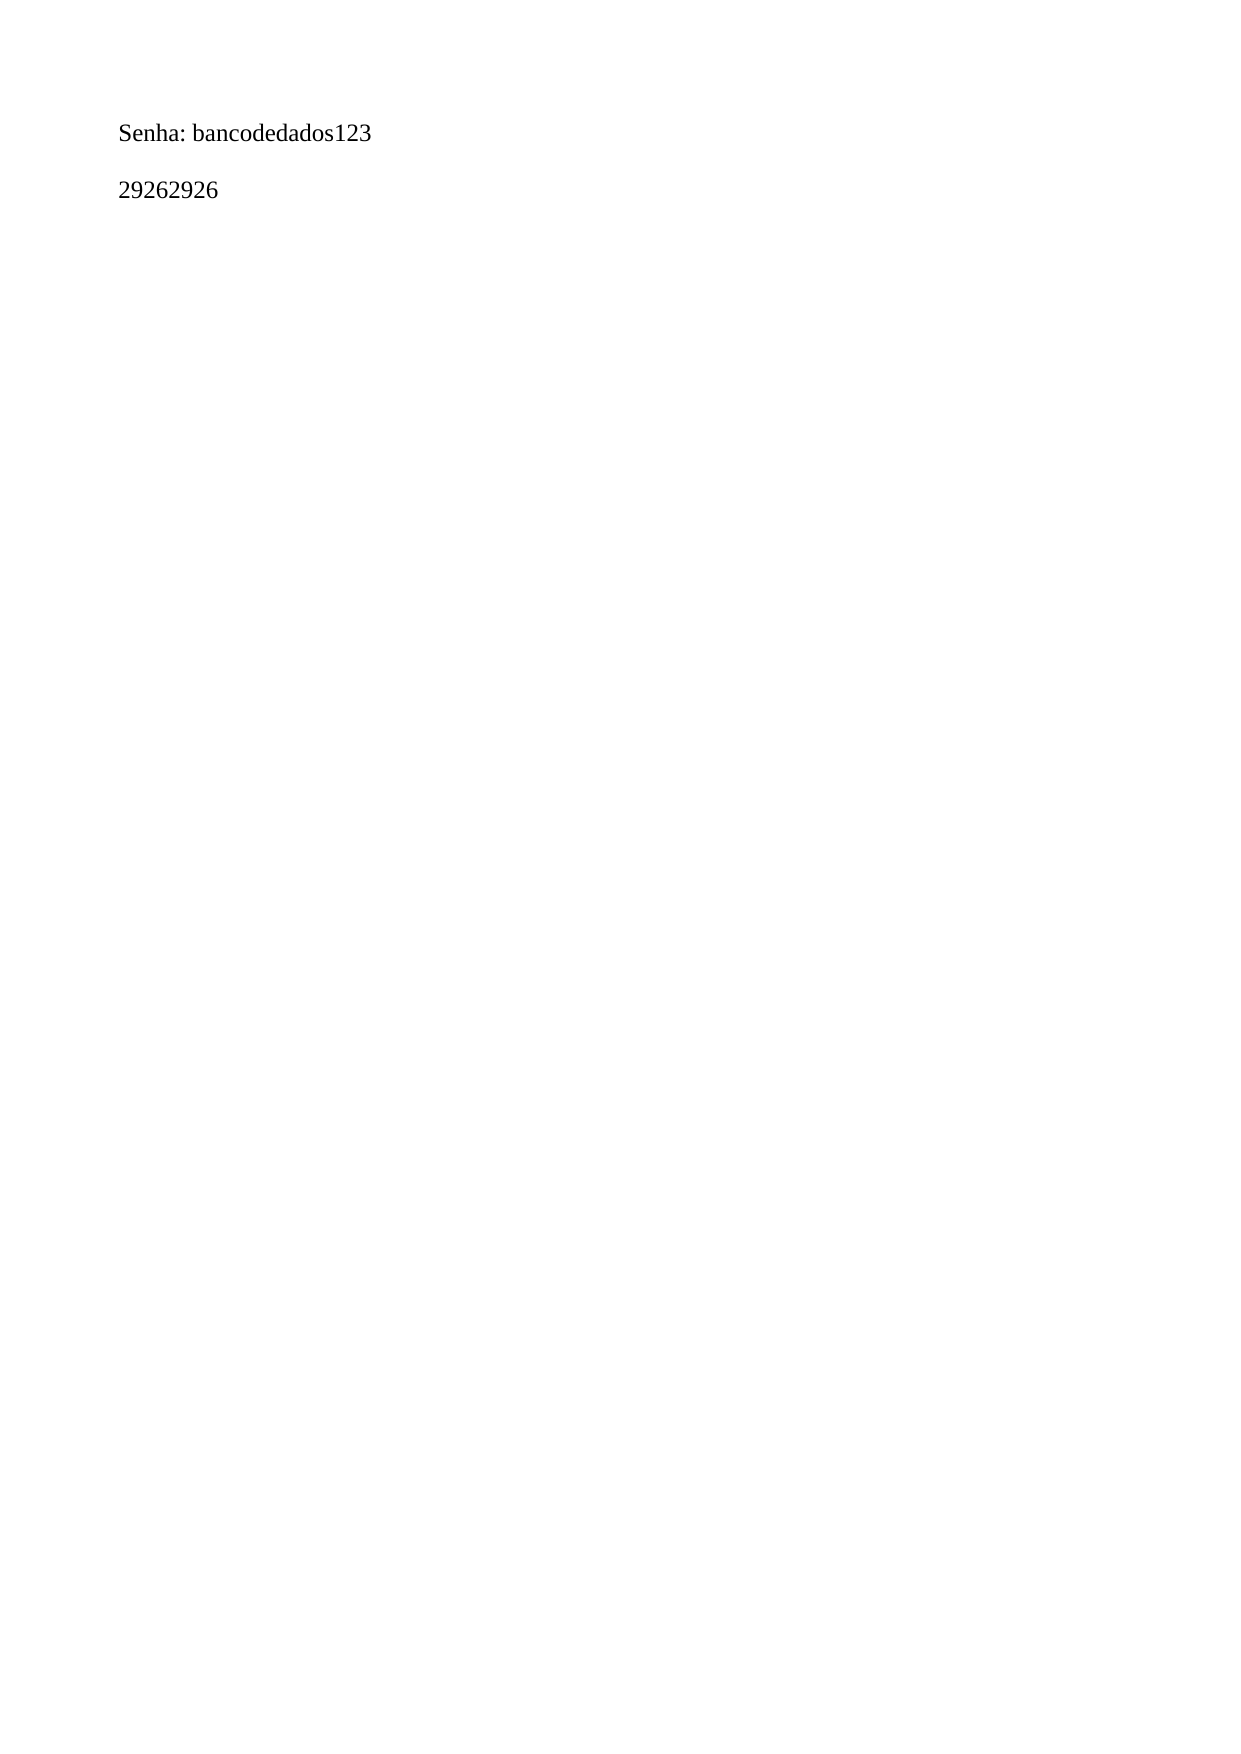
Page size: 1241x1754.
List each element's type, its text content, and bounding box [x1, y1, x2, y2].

text 29262926 [118, 176, 1122, 204]
text Senha: bancodedados123 [118, 118, 1122, 147]
